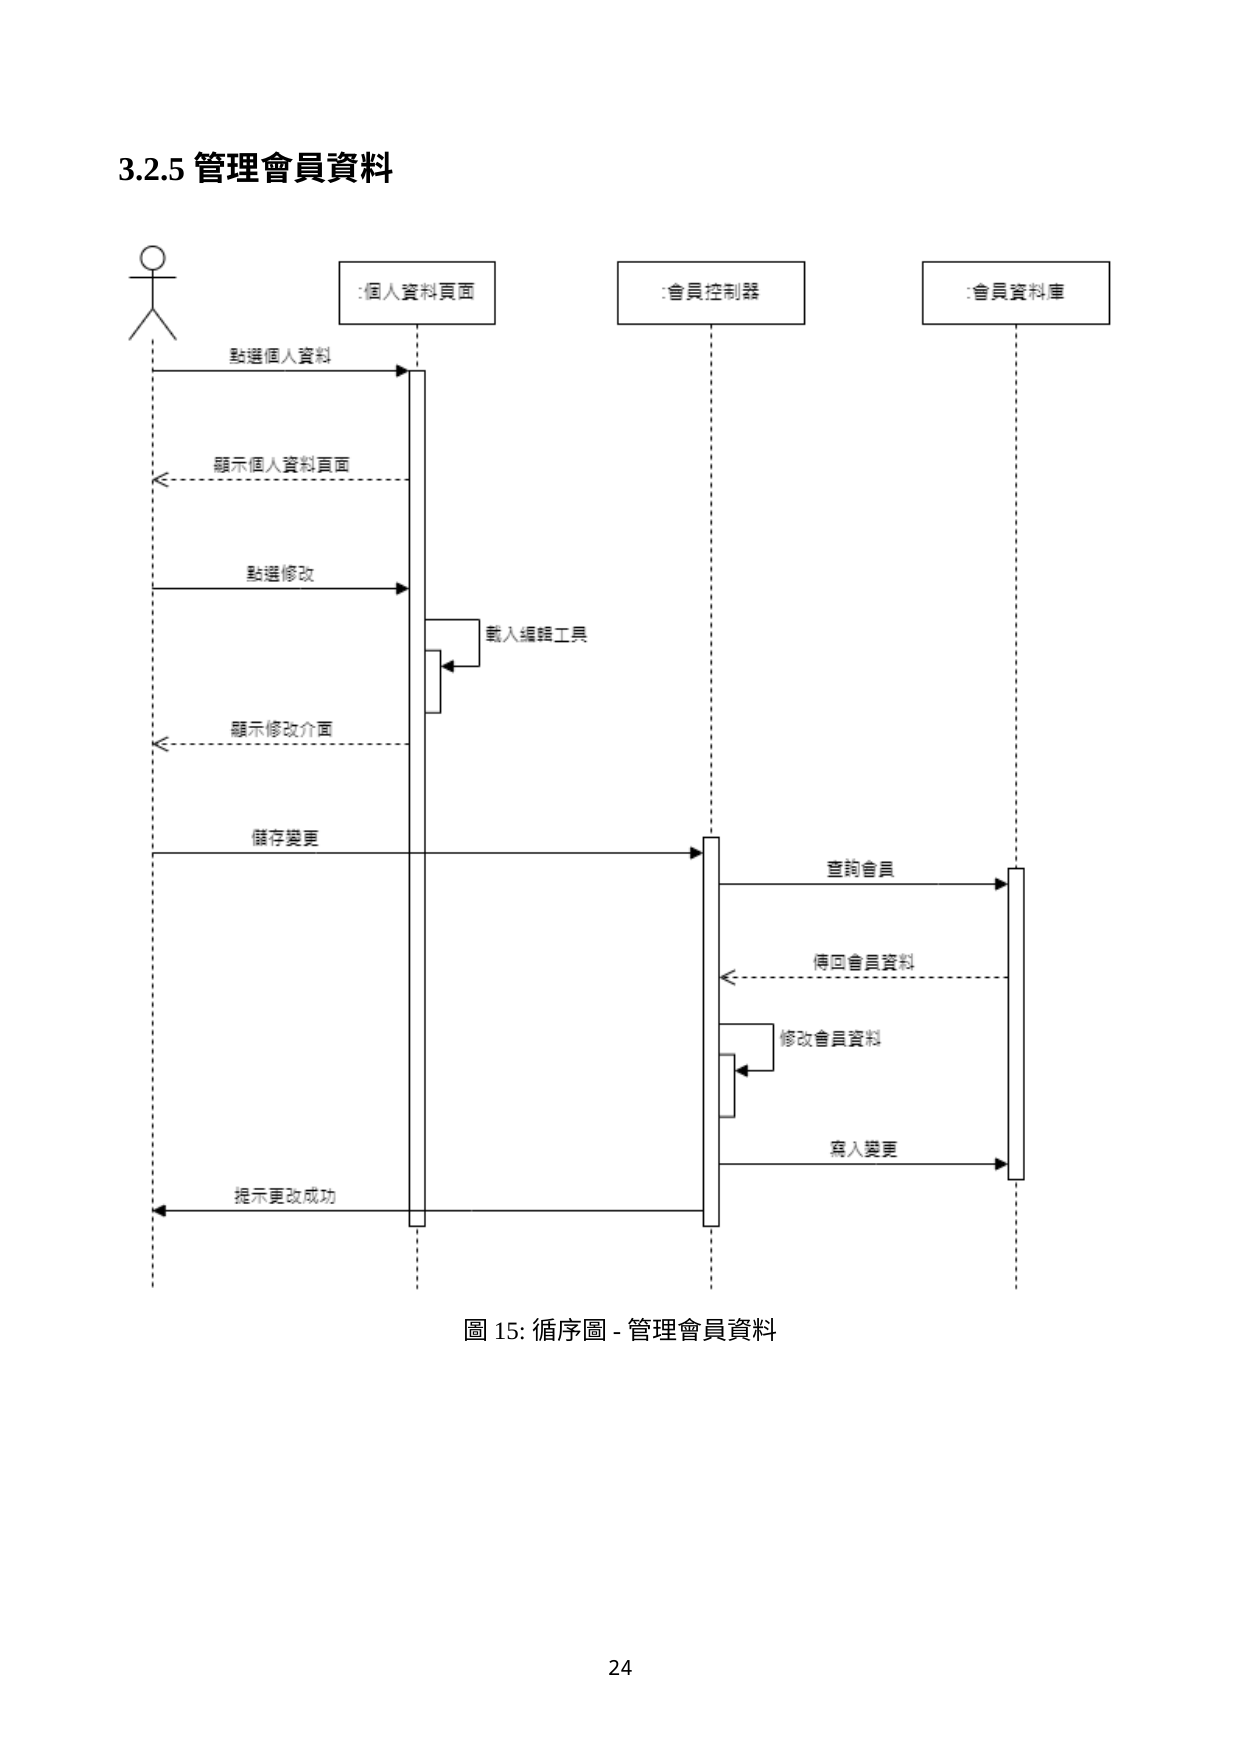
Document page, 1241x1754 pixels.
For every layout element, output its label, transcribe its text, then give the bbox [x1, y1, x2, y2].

text 圖 15: 循序圖 - 管理會員資料 [118, 1302, 1122, 1347]
subtitle 3.2.5 管理會員資料 [118, 142, 1122, 190]
picture [118, 235, 1123, 1302]
